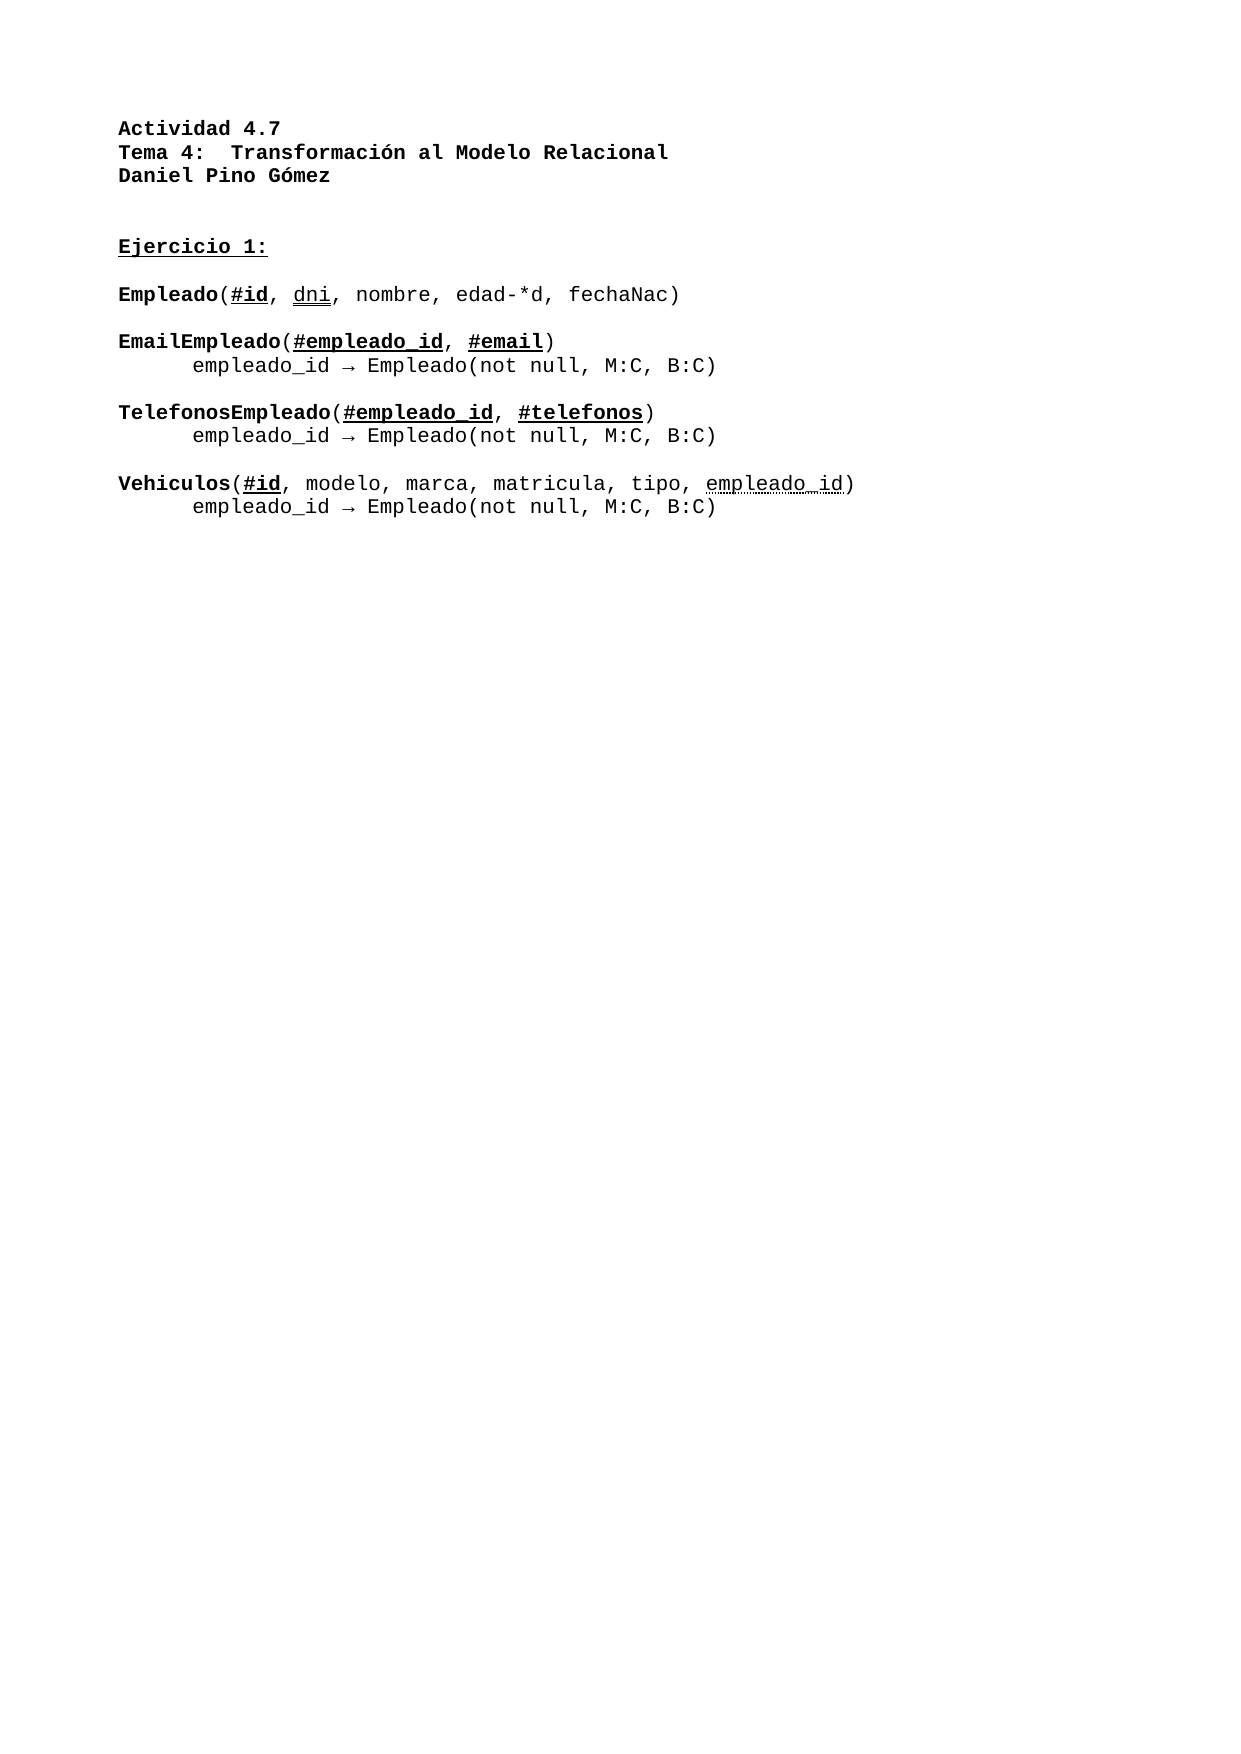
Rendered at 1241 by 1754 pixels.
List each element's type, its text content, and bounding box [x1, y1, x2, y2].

text Daniel Pino Gómez [118, 165, 1122, 189]
text Actividad 4.7 [118, 118, 1122, 142]
text TelefonosEmpleado(#empleado_id, #telefonos) [118, 402, 1122, 426]
text Empleado(#id, dni, nombre, edad-*d, fechaNac) [118, 284, 1122, 307]
text empleado_id → Empleado(not null, M:C, B:C) [118, 496, 1122, 520]
text EmailEmpleado(#empleado_id, #email) [118, 331, 1122, 354]
text Tema 4: Transformación al Modelo Relacional [118, 142, 1122, 165]
text Ejercicio 1: [118, 236, 1122, 260]
text empleado_id → Empleado(not null, M:C, B:C) [118, 354, 1122, 378]
text Vehiculos(#id, modelo, marca, matricula, tipo, empleado_id) [118, 473, 1122, 496]
text empleado_id → Empleado(not null, M:C, B:C) [118, 426, 1122, 449]
